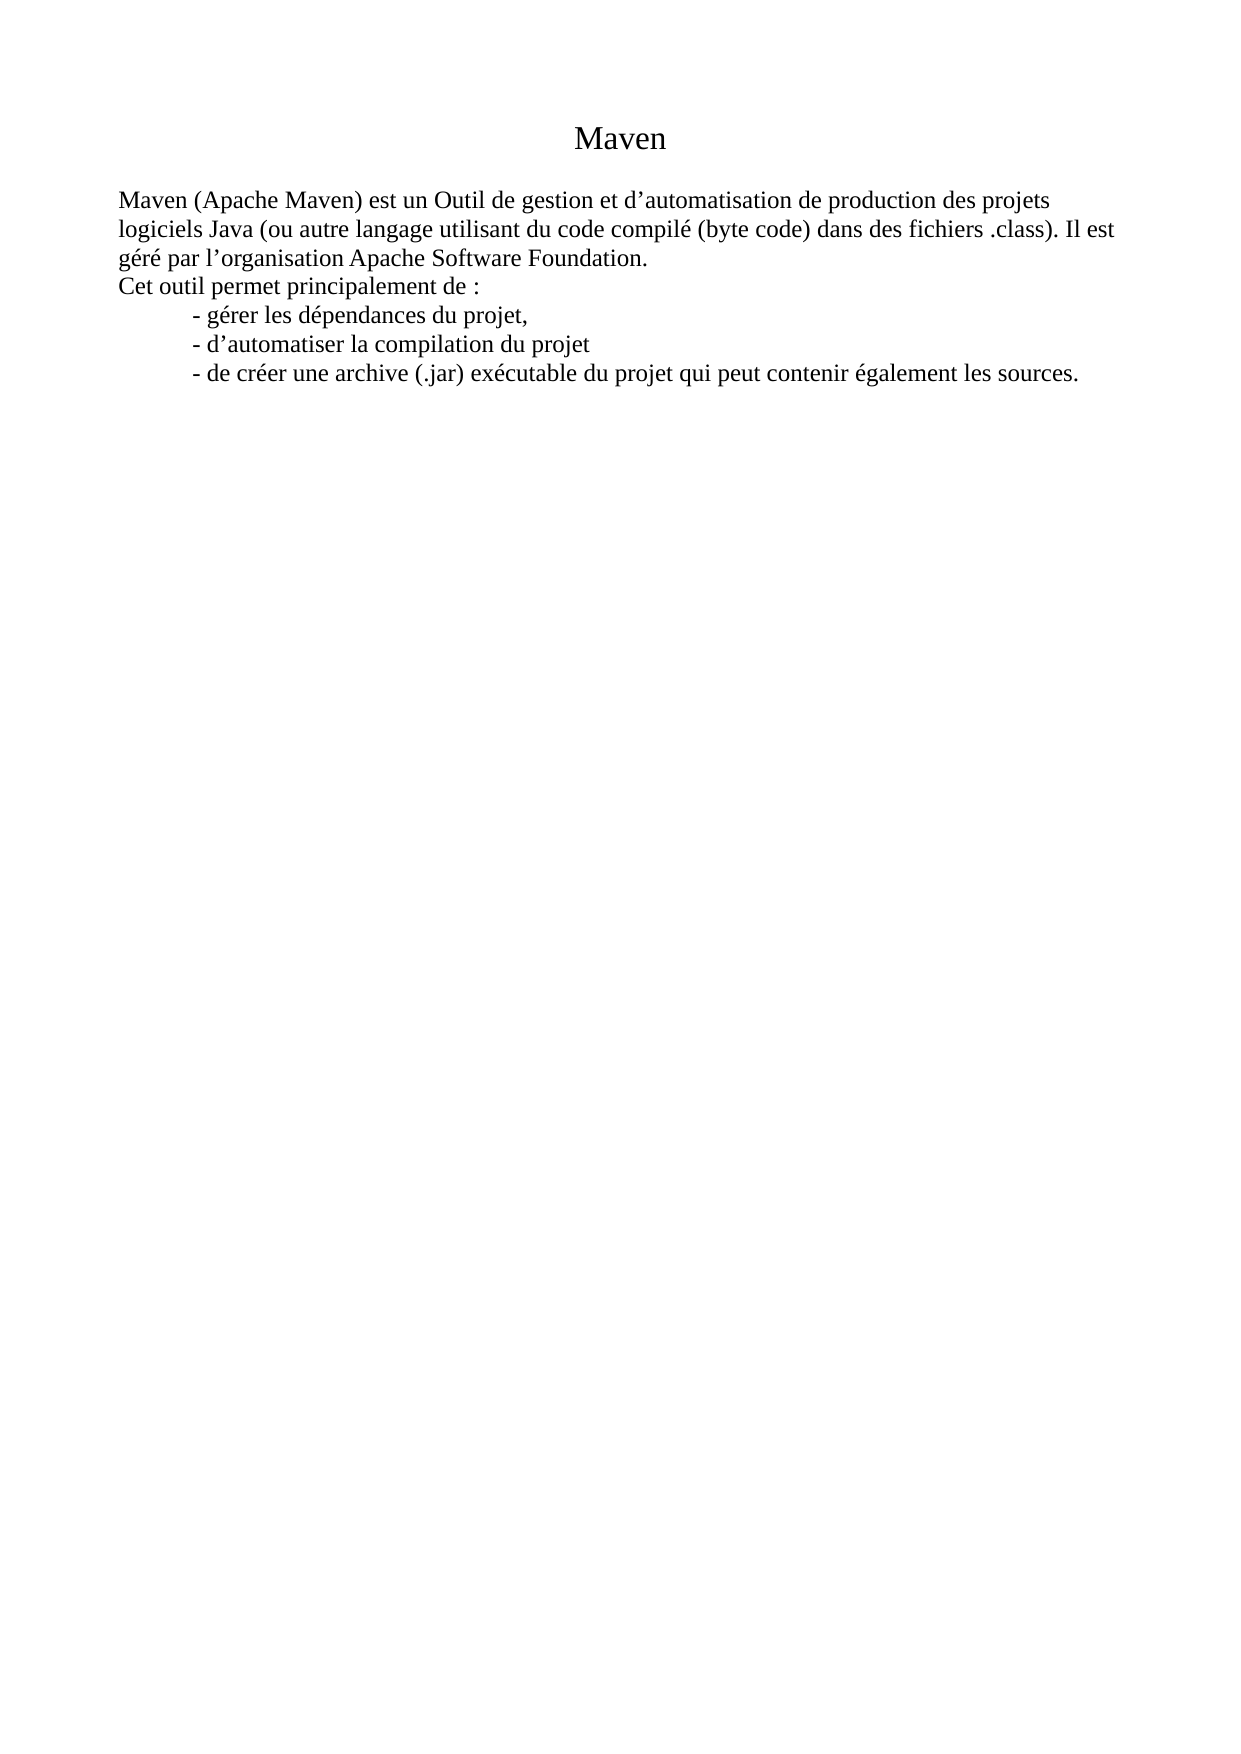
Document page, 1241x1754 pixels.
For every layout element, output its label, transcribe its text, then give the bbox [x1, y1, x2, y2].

text Maven [118, 118, 1122, 156]
text - de créer une archive (.jar) exécutable du projet qui peut contenir également les sources. [118, 358, 1122, 386]
text - gérer les dépendances du projet, [118, 300, 1122, 329]
text Cet outil permet principalement de : [118, 271, 1122, 300]
text Maven (Apache Maven) est un Outil de gestion et d’automatisation de production des projets logiciels Java (ou autre langage utilisant du code compilé (byte code) dans des fichiers .class). Il est géré par l’organisation Apache Software Foundation. [118, 185, 1122, 271]
text - d’automatiser la compilation du projet [118, 329, 1122, 358]
